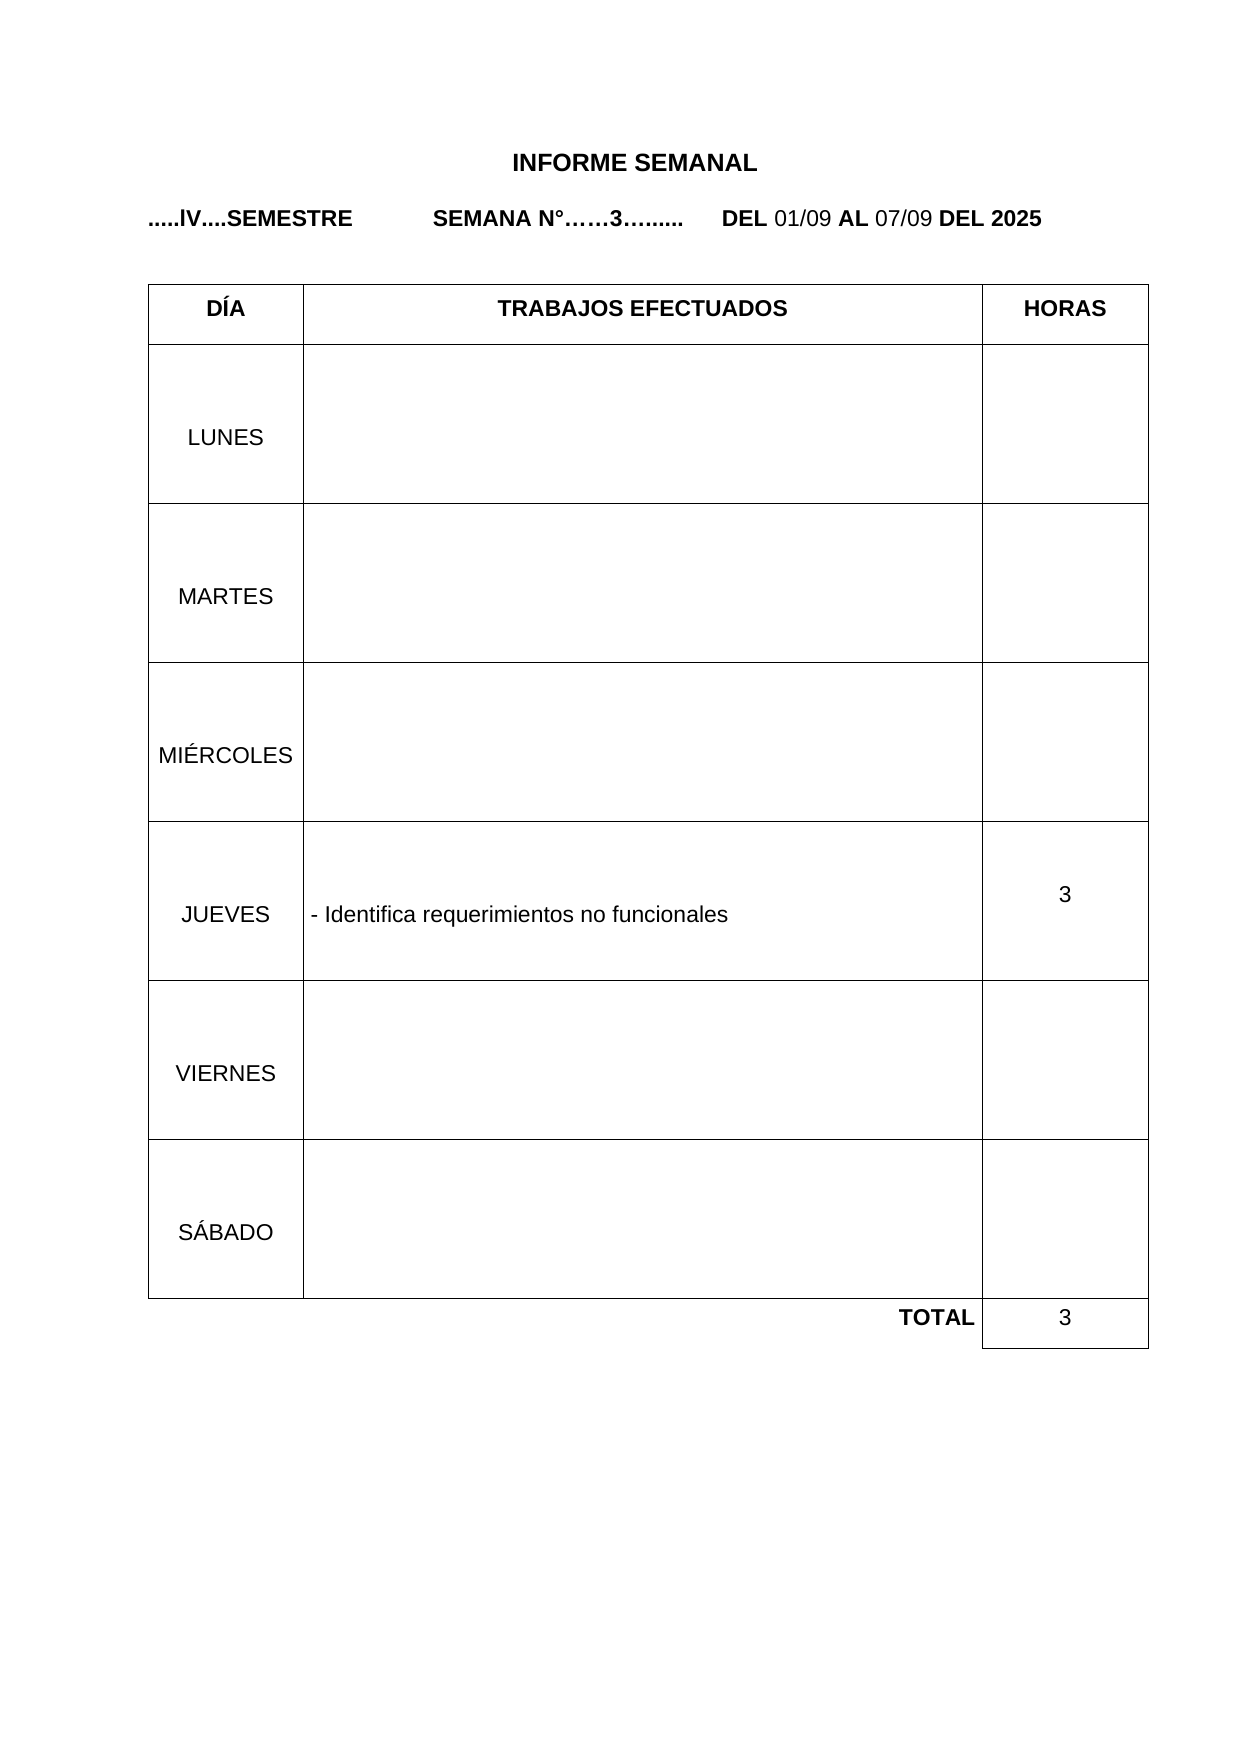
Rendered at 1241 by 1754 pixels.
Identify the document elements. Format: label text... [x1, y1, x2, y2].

table_cell [983, 1140, 1148, 1297]
table_header HORAS [983, 285, 1148, 344]
table_cell 3 [983, 1299, 1148, 1348]
table_cell [983, 981, 1148, 1138]
text .....lV....SEMESTRE SEMANA N°……3…...... DEL 01/09 AL 07/09 DEL 2025 [148, 205, 1167, 232]
table_cell VIERNES [149, 981, 303, 1138]
table_cell MIÉRCOLES [149, 663, 303, 821]
table_cell [983, 345, 1148, 503]
table_cell - Identifica requerimientos no funcionales [304, 822, 982, 979]
table_cell [304, 345, 982, 503]
table_cell [148, 1299, 303, 1348]
table_cell [304, 663, 982, 821]
table_header DÍA [149, 285, 303, 344]
table_cell [304, 981, 982, 1138]
table_cell SÁBADO [149, 1140, 303, 1297]
table_cell [304, 504, 982, 662]
table_cell MARTES [149, 504, 303, 662]
table_cell TOTAL [303, 1299, 982, 1348]
table_header TRABAJOS EFECTUADOS [304, 285, 982, 344]
text INFORME SEMANAL [148, 148, 1122, 176]
table_cell 3 [983, 822, 1148, 979]
table_cell LUNES [149, 345, 303, 503]
table_cell [304, 1140, 982, 1297]
table_cell [983, 504, 1148, 662]
table_cell JUEVES [149, 822, 303, 979]
table_cell [983, 663, 1148, 821]
